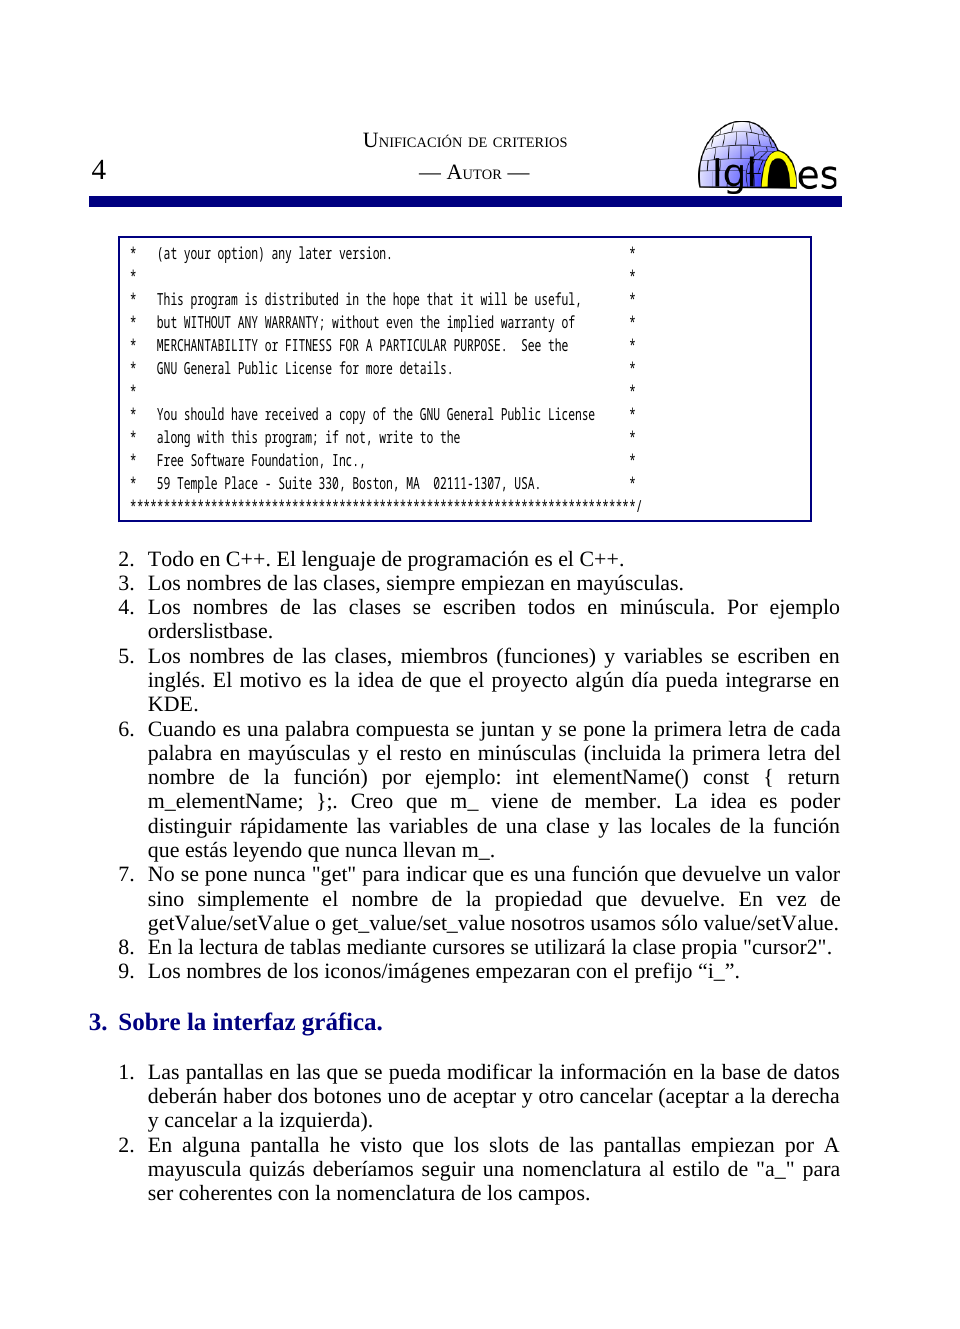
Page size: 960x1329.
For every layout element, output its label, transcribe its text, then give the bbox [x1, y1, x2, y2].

text * Free Software Foundation, Inc., * [120, 443, 810, 466]
list No se pone nunca "get" para indicar que es una función que devuelve un valor sino simplemente el nombre de la propiedad que devuelve. En vez de getValue/setValue o get_value/set_value nosotros usamos sólo value/setValue. [118, 862, 842, 935]
text * This program is distributed in the hope that it will be useful, * [120, 282, 810, 305]
text * MERCHANTABILITY or FITNESS FOR A PARTICULAR PURPOSE. See the * [120, 328, 810, 351]
list Los nombres de las clases, siempre empiezan en mayúsculas. [118, 571, 842, 595]
text * but WITHOUT ANY WARRANTY; without even the implied warranty of * [120, 305, 810, 328]
list En alguna pantalla he visto que los slots de las pantallas empiezan por A mayuscula quizás deberíamos seguir una nomenclatura al estilo de "a_" para ser coherentes con la nomenclatura de los campos. [118, 1133, 842, 1205]
text * * [120, 374, 810, 397]
text * along with this program; if not, write to the * [120, 420, 810, 443]
list En la lectura de tablas mediante cursores se utilizará la clase propia "cursor2". [118, 935, 842, 959]
text * GNU General Public License for more details. * [120, 351, 810, 374]
text * You should have received a copy of the GNU General Public License * [120, 397, 810, 420]
list Los nombres de las clases se escriben todos en minúscula. Por ejemplo orderslistbase. [118, 595, 842, 644]
picture [698, 121, 837, 194]
list Las pantallas en las que se pueda modificar la información en la base de datos deberán haber dos botones uno de aceptar y otro cancelar (aceptar a la derecha y cancelar a la izquierda). [118, 1060, 842, 1133]
list Todo en C++. El lenguaje de programación es el C++. [118, 547, 842, 571]
text * * [120, 259, 810, 282]
text * 59 Temple Place - Suite 330, Boston, MA 02111-1307, USA. * [120, 466, 810, 489]
list Los nombres de los iconos/imágenes empezaran con el prefijo “i_”. [118, 959, 842, 983]
list Cuando es una palabra compuesta se juntan y se pone la primera letra de cada palabra en mayúsculas y el resto en minúsculas (incluida la primera letra del nombre de la función) por ejemplo: int elementName() const { return m_elementName; };. Creo que m_ viene de member. La idea es poder distinguir rápidamente las variables de una clase y las locales de la función que estás leyendo que nunca llevan m_. [118, 717, 842, 862]
list Sobre la interfaz gráfica. [88, 1008, 842, 1036]
text * (at your option) any later version. * [120, 238, 810, 259]
list Los nombres de las clases, miembros (funciones) y variables se escriben en inglés. El motivo es la idea de que el proyecto algún día pueda integrarse en KDE. [118, 644, 842, 717]
text ***************************************************************************/ [120, 489, 810, 520]
